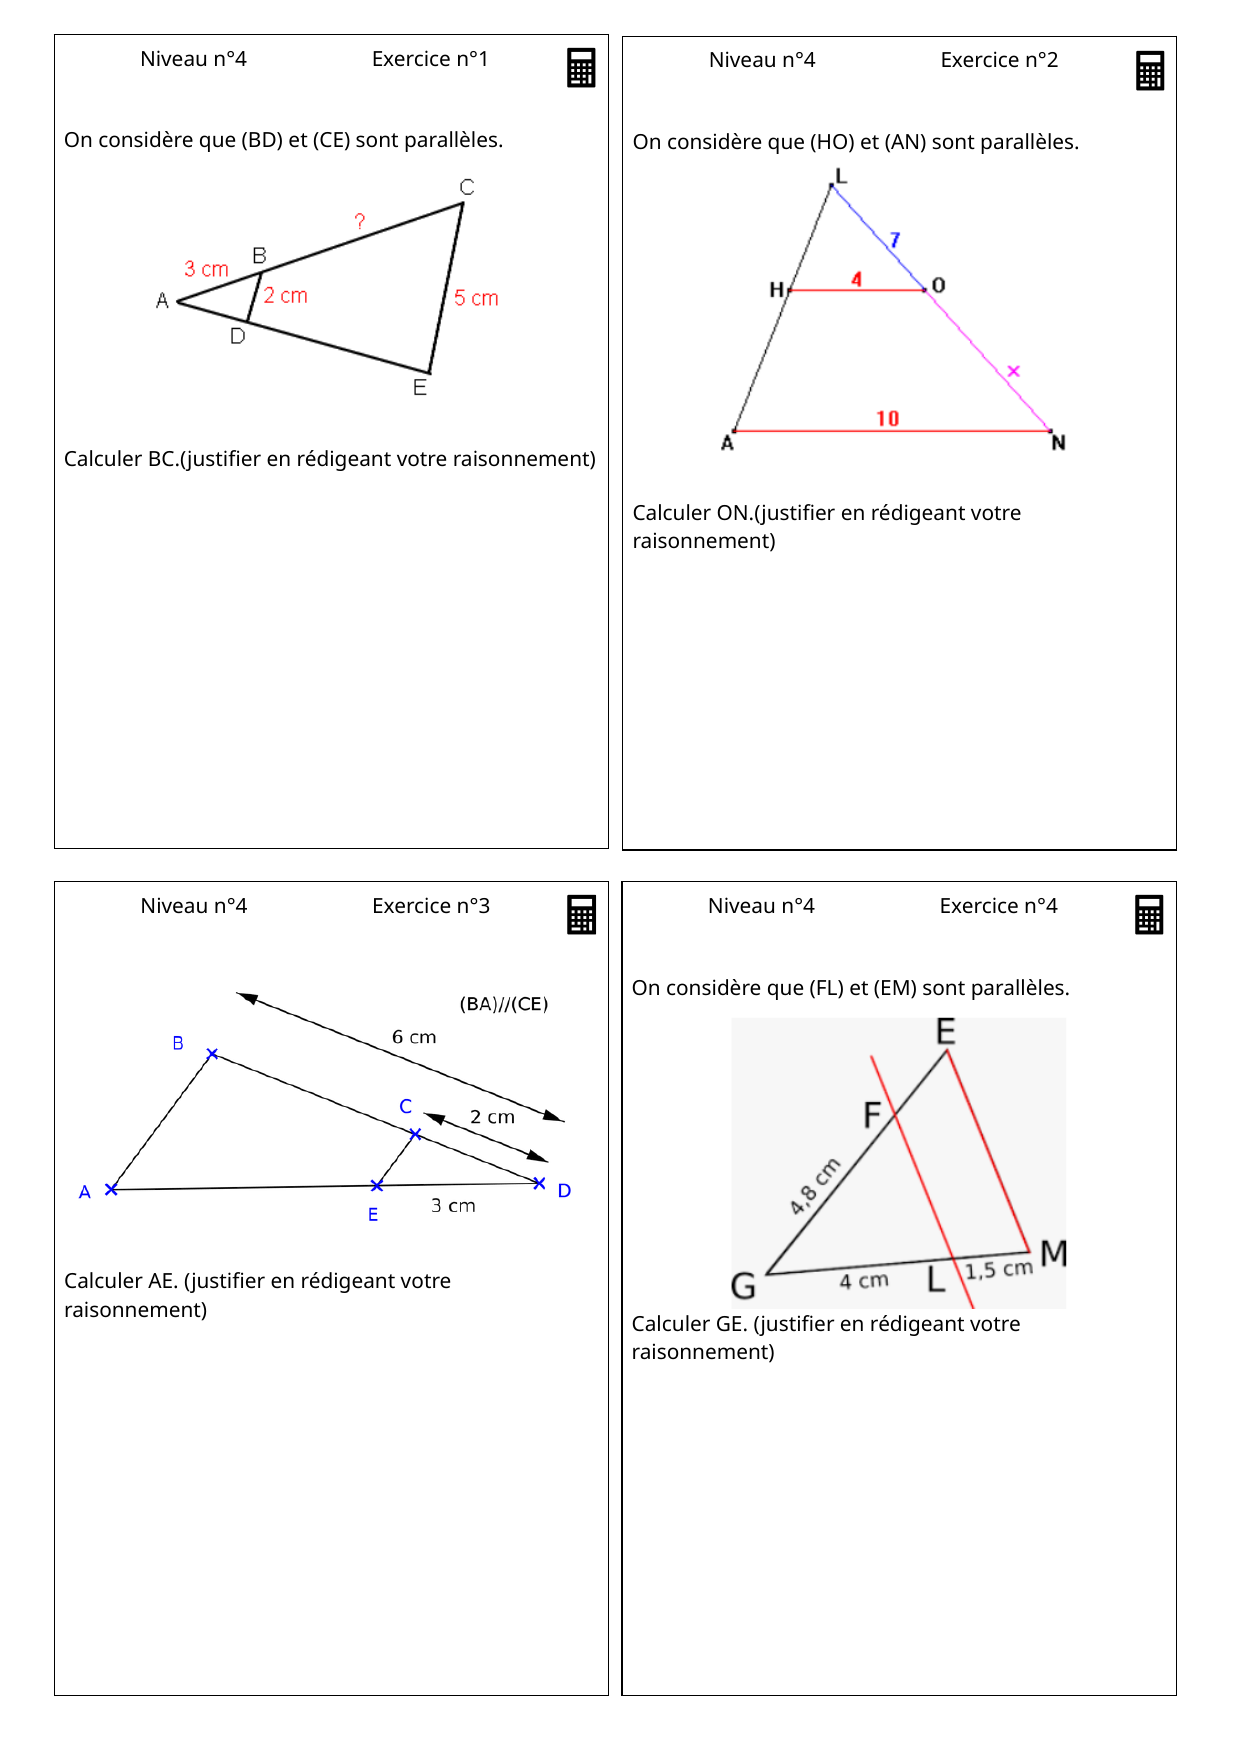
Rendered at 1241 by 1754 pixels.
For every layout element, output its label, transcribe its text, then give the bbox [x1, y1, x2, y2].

picture [566, 894, 597, 935]
text On considère que (HO) et (AN) sont parallèles. [632, 127, 1167, 156]
picture [1134, 894, 1164, 935]
text Calculer BC.(justifier en rédigeant votre raisonnement) [63, 444, 599, 472]
text Calculer AE. (justifier en rédigeant votre raisonnement) [64, 1267, 599, 1323]
picture [566, 47, 596, 88]
picture [710, 161, 1074, 457]
text Calculer ON.(justifier en rédigeant votre raisonnement) [632, 498, 1167, 555]
text Niveau n°4 Exercice n°1 [63, 44, 599, 72]
text Niveau n°4 Exercice n°3 [64, 891, 599, 919]
text Niveau n°4 Exercice n°2 [632, 46, 1167, 74]
picture [728, 1013, 1070, 1309]
text On considère que (BD) et (CE) sont parallèles. [63, 126, 599, 154]
picture [63, 972, 600, 1226]
text On considère que (FL) et (EM) sont parallèles. [631, 973, 1167, 1001]
text Niveau n°4 Exercice n°4 [631, 891, 1167, 919]
picture [1135, 50, 1165, 91]
picture [146, 166, 516, 403]
text Calculer GE. (justifier en rédigeant votre raisonnement) [631, 1014, 1167, 1366]
